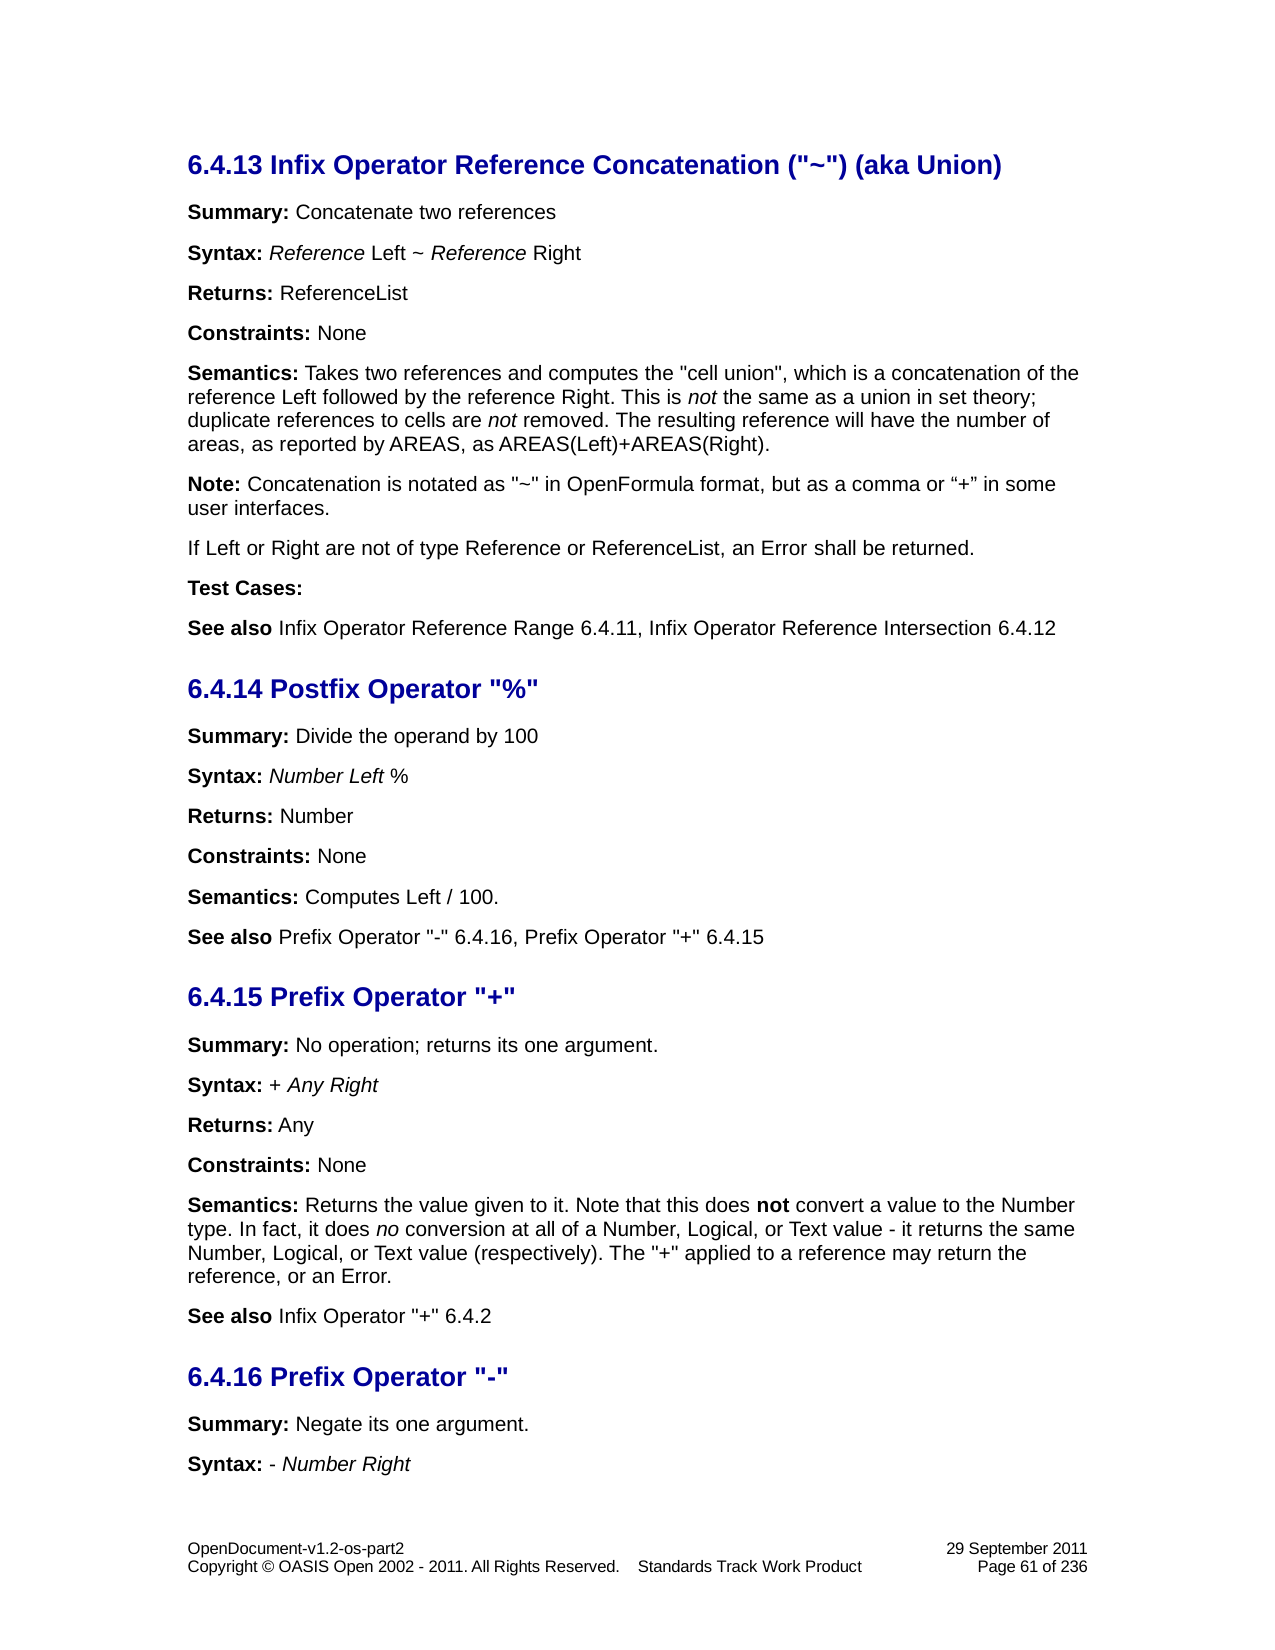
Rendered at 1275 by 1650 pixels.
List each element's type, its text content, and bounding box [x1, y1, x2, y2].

text If Left or Right are not of type Reference or ReferenceList, an Error shall be returned. [187, 536, 1088, 560]
text Syntax: Reference Left ~ Reference Right [187, 241, 1088, 264]
text See also Prefix Operator "-" 6.4.16, Prefix Operator "+" 6.4.15 [187, 925, 1088, 949]
text Semantics: Returns the value given to it. Note that this does not convert a value to the Number type. In fact, it does no conversion at all of a Number, Logical, or Text value - it returns the same Number, Logical, or Text value (respectively). The "+" applied to a reference may return the reference, or an Error. [187, 1194, 1088, 1288]
text Syntax: - Number Right [187, 1453, 1088, 1476]
text Semantics: Takes two references and computes the "cell union", which is a concatenation of the reference Left followed by the reference Right. This is not the same as a union in set theory; duplicate references to cells are not removed. The resulting reference will have the number of areas, as reported by AREAS, as AREAS(Left)+AREAS(Right). [187, 362, 1088, 456]
text Returns: Any [187, 1113, 1088, 1137]
text Constraints: None [187, 1154, 1088, 1177]
text Note: Concatenation is notated as "~" in OpenFormula format, but as a comma or “+” in some user interfaces. [187, 472, 1088, 519]
subtitle Prefix Operator "-" [187, 1362, 1088, 1392]
subtitle Postfix Operator "%" [187, 673, 1088, 703]
subtitle Prefix Operator "+" [187, 982, 1088, 1012]
text Syntax: + Any Right [187, 1073, 1088, 1097]
text Test Cases: [187, 576, 1088, 600]
text See also Infix Operator "+" 6.4.2 [187, 1305, 1088, 1328]
text Constraints: None [187, 845, 1088, 868]
text See also Infix Operator Reference Range 6.4.11, Infix Operator Reference Intersection 6.4.12 [187, 617, 1088, 640]
subtitle Infix Operator Reference Concatenation ("~") (aka Union) [187, 150, 1088, 180]
text Summary: Negate its one argument. [187, 1412, 1088, 1436]
text Summary: No operation; returns its one argument. [187, 1033, 1088, 1057]
text Summary: Divide the operand by 100 [187, 724, 1088, 748]
text Semantics: Computes Left / 100. [187, 885, 1088, 909]
text Returns: Number [187, 805, 1088, 828]
text Constraints: None [187, 321, 1088, 345]
text Summary: Concatenate two references [187, 201, 1088, 224]
text Syntax: Number Left % [187, 764, 1088, 788]
text Returns: ReferenceList [187, 281, 1088, 305]
